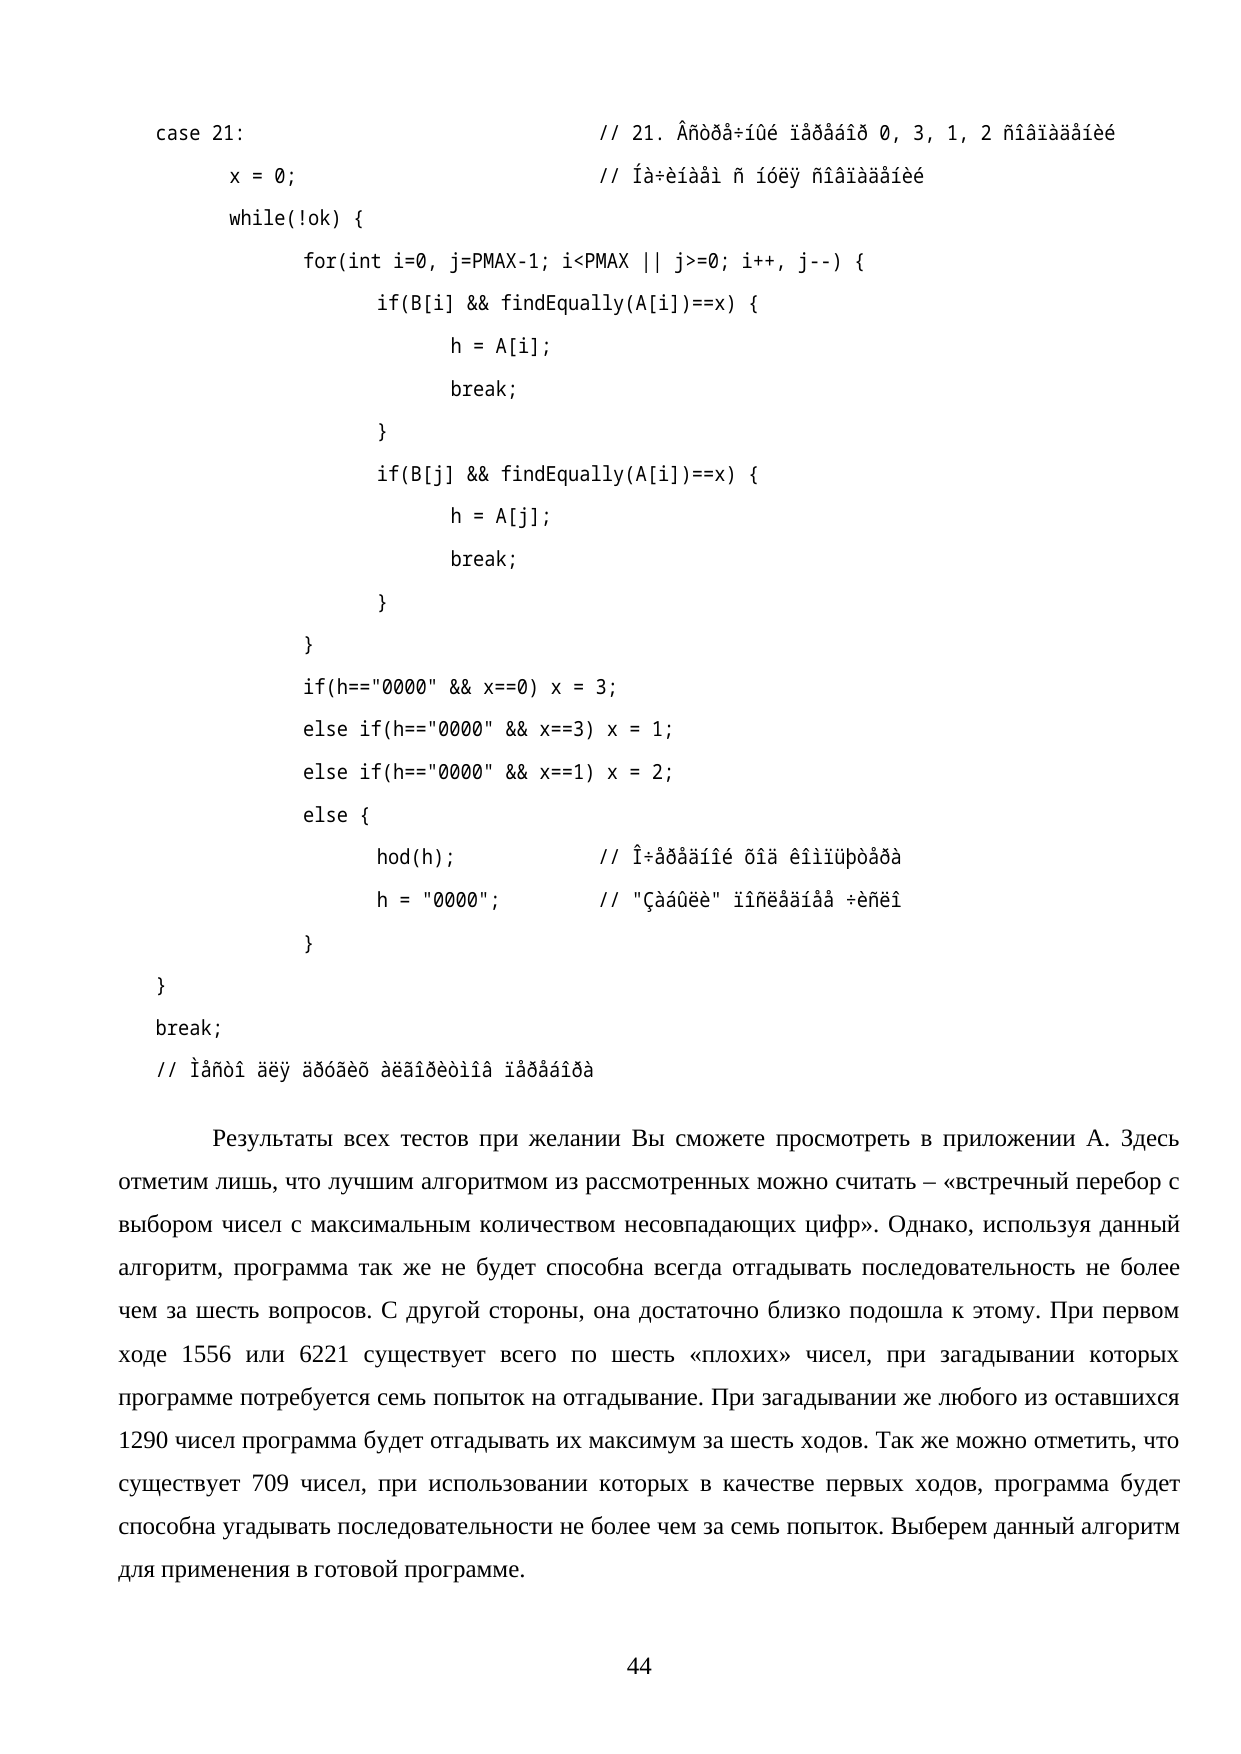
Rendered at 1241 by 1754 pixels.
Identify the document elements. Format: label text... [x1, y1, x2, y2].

text x = 0; // Íà÷èíàåì ñ íóëÿ ñîâïàäåíèé [155, 161, 1181, 189]
text for(int i=0, j=PMAX-1; i<PMAX || j>=0; i++, j--) { [155, 246, 1181, 274]
text } [155, 928, 1181, 956]
text } [155, 970, 1181, 999]
text } [155, 629, 1181, 658]
text if(B[i] && findEqually(A[i])==x) { [155, 288, 1181, 317]
text hod(h); // Î÷åðåäíîé õîä êîìïüþòåðà [155, 842, 1181, 871]
text break; [155, 544, 1181, 573]
text else if(h=="0000" && x==1) x = 2; [155, 757, 1181, 786]
text h = A[i]; [155, 331, 1181, 359]
text if(B[j] && findEqually(A[i])==x) { [155, 459, 1181, 487]
text else { [155, 800, 1181, 828]
text while(!ok) { [155, 203, 1181, 232]
text // Ìåñòî äëÿ äðóãèõ àëãîðèòìîâ ïåðåáîðà [155, 1055, 1181, 1084]
text else if(h=="0000" && x==3) x = 1; [155, 714, 1181, 743]
text Результаты всех тестов при желании Вы сможете просмотреть в приложении А. Здесь отметим лишь, что лучшим алгоритмом из рассмотренных можно считать – «встречный перебор с выбором чисел с максимальным количеством несовпадающих цифр». Однако, используя данный алгоритм, программа так же не будет способна всегда отгадывать последовательность не более чем за шесть вопросов. С другой стороны, она достаточно близко подошла к этому. При первом ходе 1556 или 6221 существует всего по шесть «плохих» чисел, при загадывании которых программе потребуется семь попыток на отгадывание. При загадывании же любого из оставшихся 1290 чисел программа будет отгадывать их максимум за шесть ходов. Так же можно отметить, что существует 709 чисел, при использовании которых в качестве первых ходов, программа будет способна угадывать последовательности не более чем за семь попыток. Выберем данный алгоритм для применения в готовой программе. [118, 1123, 1181, 1583]
text } [155, 416, 1181, 445]
text h = "0000"; // "Çàáûëè" ïîñëåäíåå ÷èñëî [155, 885, 1181, 913]
text break; [155, 374, 1181, 402]
text } [155, 587, 1181, 615]
text h = A[j]; [155, 502, 1181, 530]
text case 21: // 21. Âñòðå÷íûé ïåðåáîð 0, 3, 1, 2 ñîâïàäåíèé [155, 118, 1181, 147]
text if(h=="0000" && x==0) x = 3; [155, 672, 1181, 700]
text break; [155, 1013, 1181, 1041]
